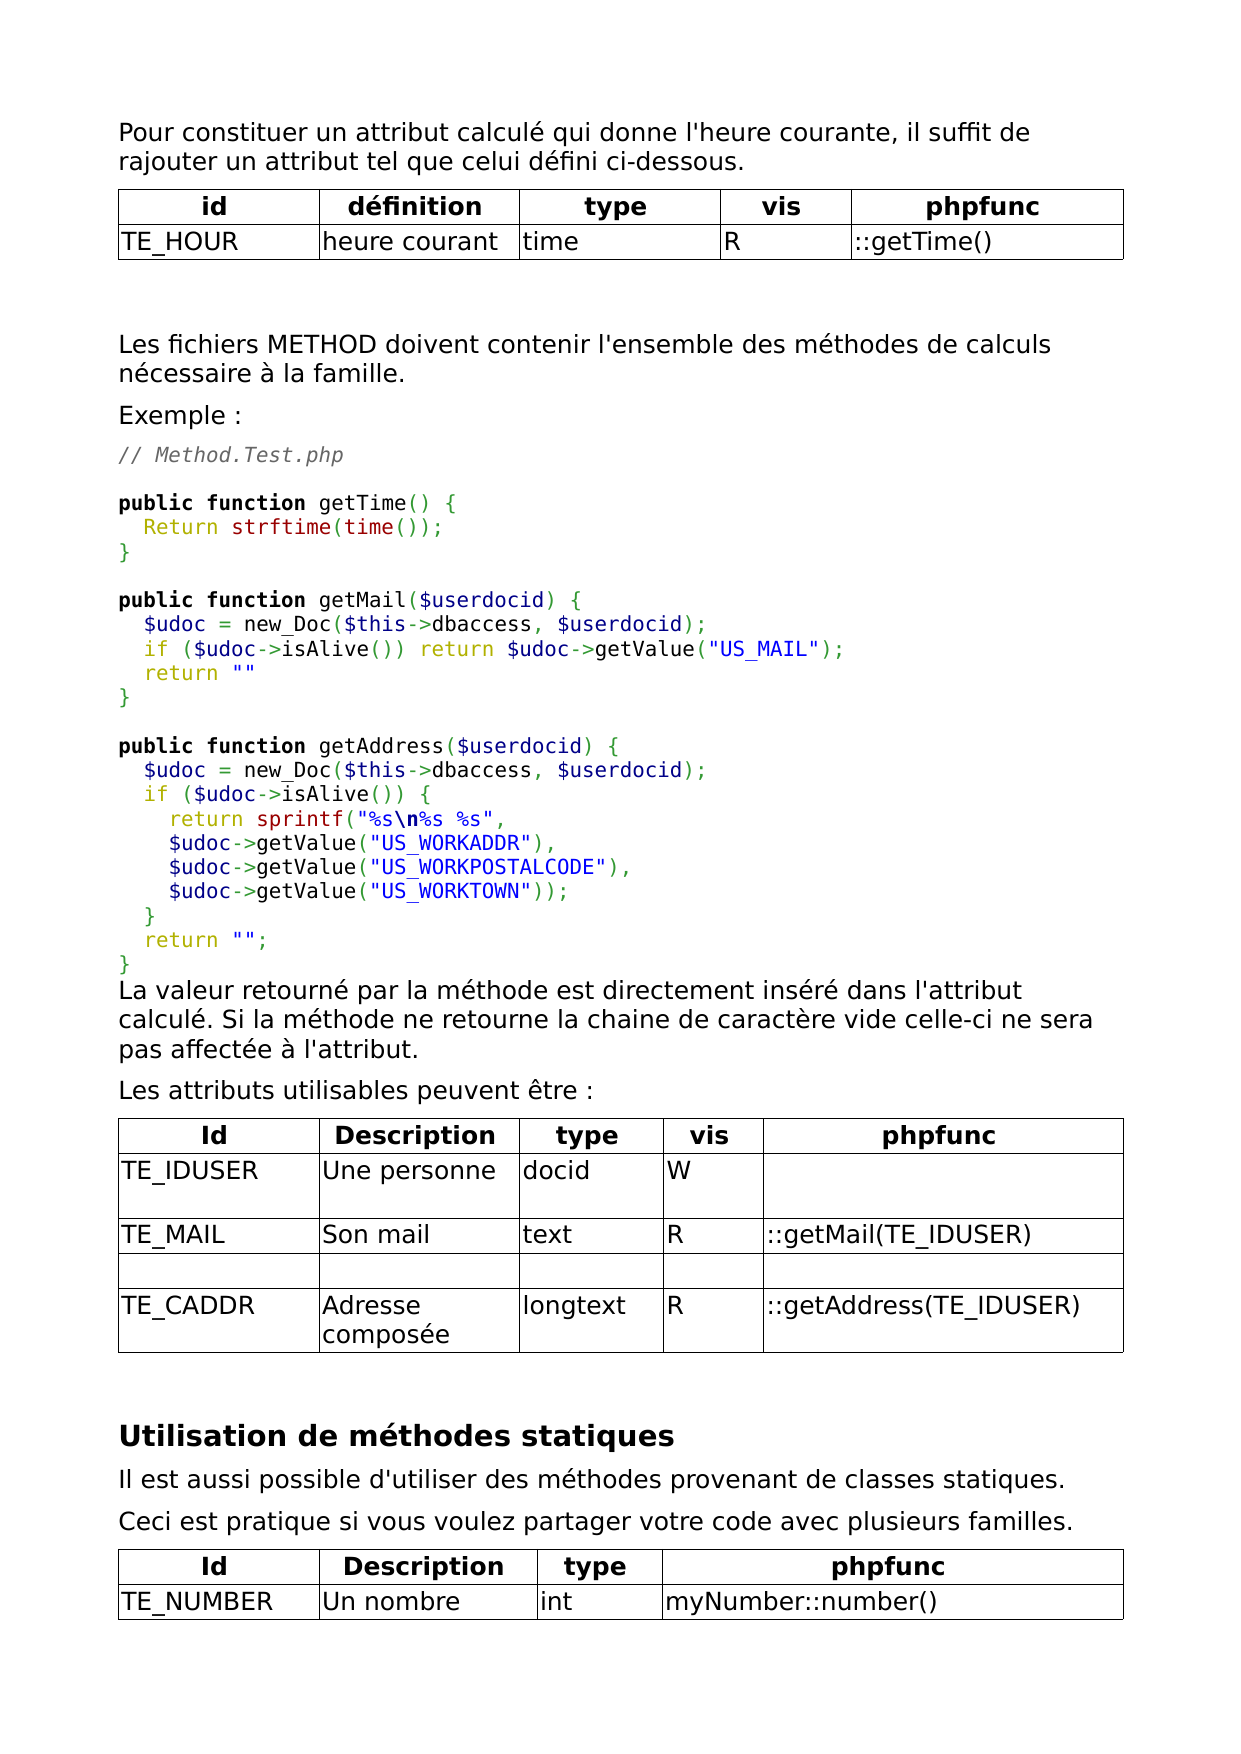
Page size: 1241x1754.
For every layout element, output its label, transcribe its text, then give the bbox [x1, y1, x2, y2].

text public function getTime() { [118, 491, 1122, 515]
text return sprintf("%s\n%s %s", [118, 807, 1122, 831]
table_cell [764, 1154, 1123, 1218]
table_cell longtext [520, 1289, 663, 1352]
table_header phpfunc [764, 1119, 1123, 1153]
table_cell TE_MAIL [119, 1219, 319, 1253]
subtitle Utilisation de méthodes statiques [118, 1419, 1122, 1453]
table_header Id [119, 1550, 319, 1584]
table_cell text [520, 1219, 663, 1253]
text Return strftime(time()); [118, 515, 1122, 540]
text La valeur retourné par la méthode est directement inséré dans l'attribut calculé. Si la méthode ne retourne la chaine de caractère vide celle-ci ne sera pas affectée à l'attribut. [118, 977, 1122, 1064]
text $udoc = new_Doc($this->dbaccess, $userdocid); [118, 612, 1122, 637]
table_cell [664, 1254, 763, 1288]
table_cell Une personne [320, 1154, 519, 1218]
table_cell TE_CADDR [119, 1289, 319, 1352]
text Exemple : [118, 401, 1122, 430]
table_cell TE_HOUR [119, 225, 319, 259]
text $udoc->getValue("US_WORKPOSTALCODE"), [118, 855, 1122, 879]
table_cell [520, 1254, 663, 1288]
table_cell [119, 1254, 319, 1288]
table_cell [764, 1254, 1123, 1288]
table_header vis [664, 1119, 763, 1153]
text Pour constituer un attribut calculé qui donne l'heure courante, il suffit de rajouter un attribut tel que celui défini ci-dessous. [118, 118, 1122, 176]
text return ""; [118, 928, 1122, 952]
text if ($udoc->isAlive()) return $udoc->getValue("US_MAIL"); [118, 637, 1122, 661]
table_cell R [664, 1289, 763, 1352]
table_header type [538, 1550, 662, 1584]
text public function getAddress($userdocid) { [118, 734, 1122, 758]
table_cell TE_NUMBER [119, 1585, 319, 1619]
text public function getMail($userdocid) { [118, 588, 1122, 612]
table_cell Son mail [320, 1219, 519, 1253]
table_cell ::getMail(TE_IDUSER) [764, 1219, 1123, 1253]
table_header vis [721, 190, 851, 224]
text Ceci est pratique si vous voulez partager votre code avec plusieurs familles. [118, 1507, 1122, 1536]
table_cell ::getAddress(TE_IDUSER) [764, 1289, 1123, 1352]
table_cell myNumber::number() [663, 1585, 1123, 1619]
table_header id [119, 190, 319, 224]
text Les fichiers METHOD doivent contenir l'ensemble des méthodes de calculs nécessaire à la famille. [118, 330, 1122, 388]
table_header définition [320, 190, 519, 224]
table_cell Un nombre [320, 1585, 537, 1619]
text } [118, 685, 1122, 709]
text Les attributs utilisables peuvent être : [118, 1077, 1122, 1106]
table_cell R [664, 1219, 763, 1253]
table_cell Adresse composée [320, 1289, 519, 1352]
table_cell TE_IDUSER [119, 1154, 319, 1218]
table_cell [320, 1254, 519, 1288]
text } [118, 952, 1122, 977]
table_cell docid [520, 1154, 663, 1218]
text $udoc->getValue("US_WORKTOWN")); [118, 879, 1122, 904]
table_header phpfunc [663, 1550, 1123, 1584]
table_cell W [664, 1154, 763, 1218]
text // Method.Test.php [118, 443, 1122, 467]
table_header phpfunc [852, 190, 1123, 224]
text Il est aussi possible d'utiliser des méthodes provenant de classes statiques. [118, 1465, 1122, 1494]
table_cell R [721, 225, 851, 259]
table_header Id [119, 1119, 319, 1153]
table_header type [520, 190, 720, 224]
text return "" [118, 661, 1122, 685]
table_cell time [520, 225, 720, 259]
table_header type [520, 1119, 663, 1153]
text } [118, 540, 1122, 564]
text if ($udoc->isAlive()) { [118, 782, 1122, 807]
table_header Description [320, 1550, 537, 1584]
text $udoc->getValue("US_WORKADDR"), [118, 831, 1122, 855]
table_cell ::getTime() [852, 225, 1123, 259]
table_header Description [320, 1119, 519, 1153]
table_cell int [538, 1585, 662, 1619]
table_cell heure courant [320, 225, 519, 259]
text } [118, 904, 1122, 928]
text $udoc = new_Doc($this->dbaccess, $userdocid); [118, 758, 1122, 782]
